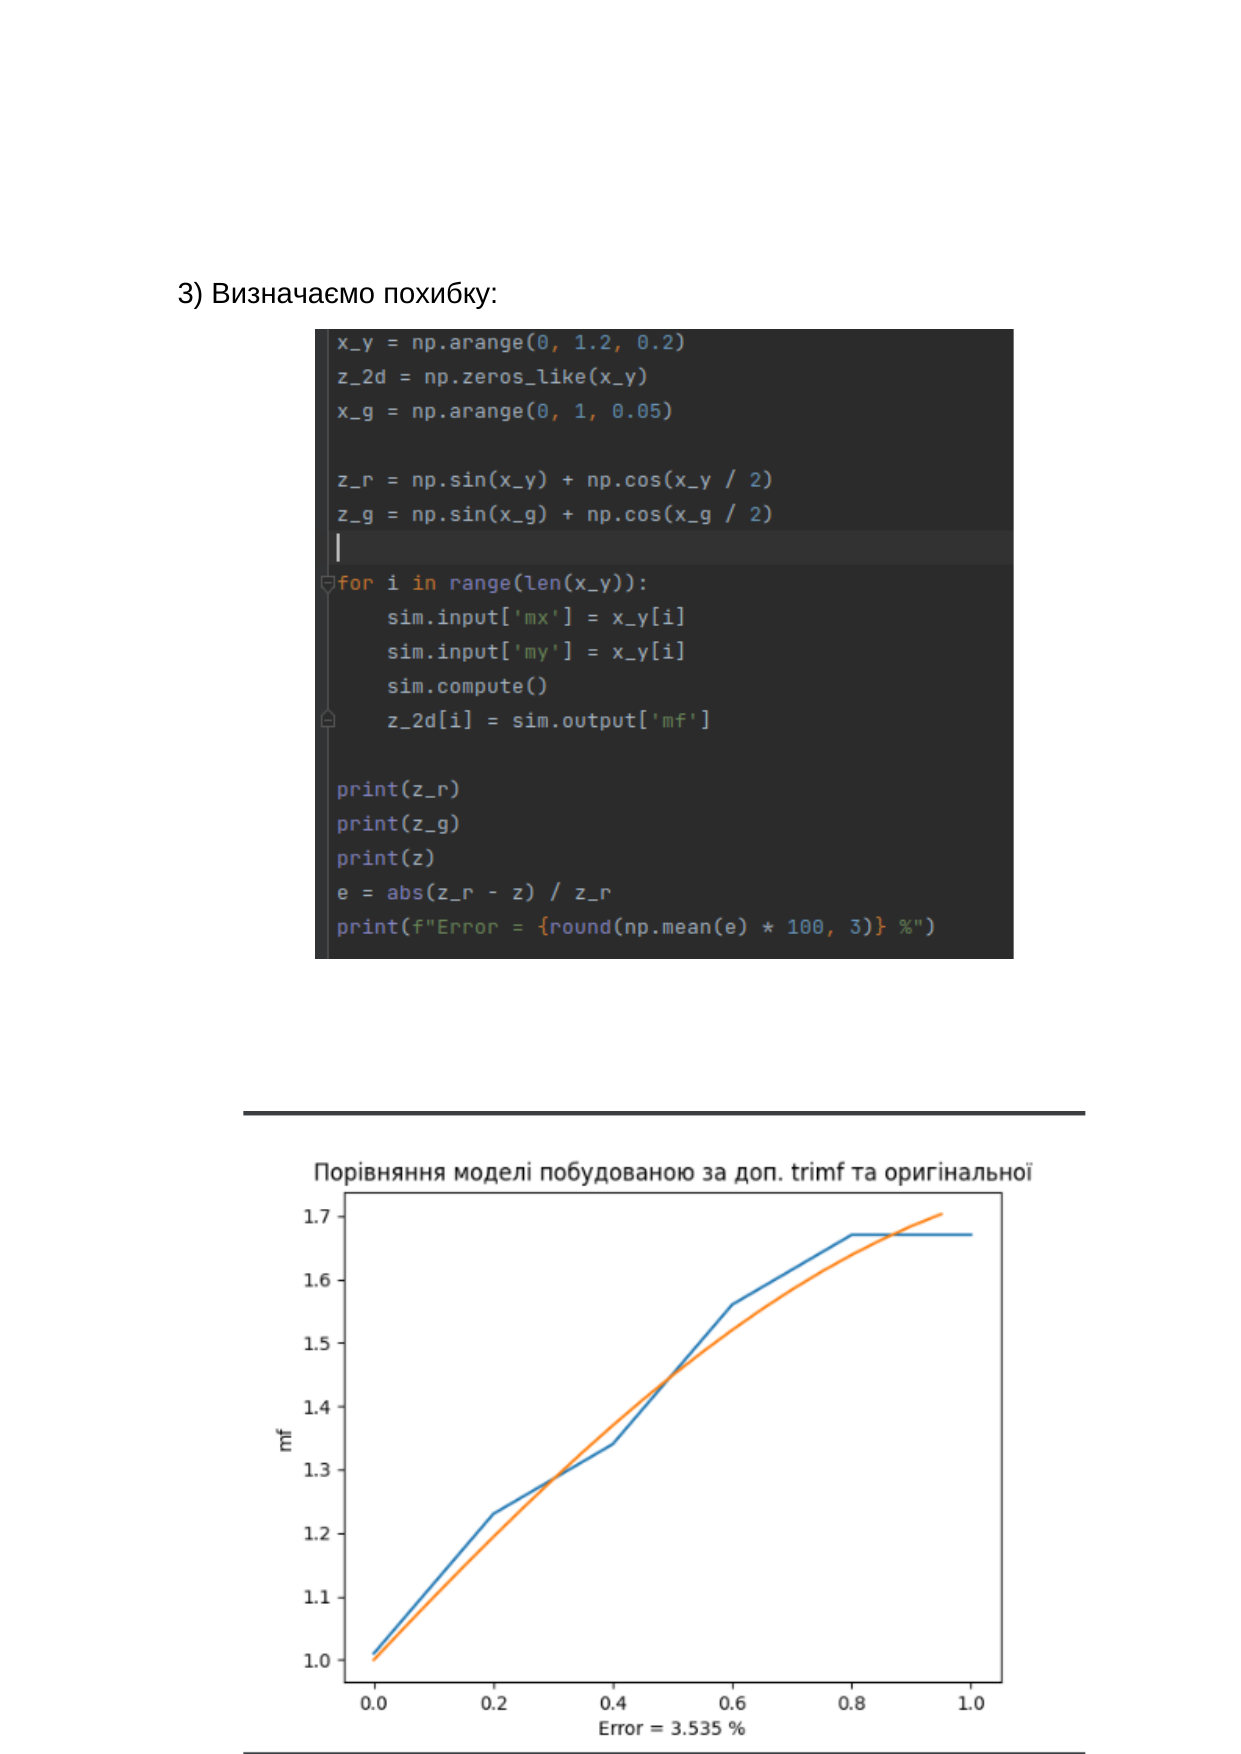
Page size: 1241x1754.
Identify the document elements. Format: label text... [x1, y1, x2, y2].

picture [315, 329, 1014, 959]
picture [243, 1111, 1086, 1754]
text 3) Визначаємо похибку: [177, 277, 1152, 310]
